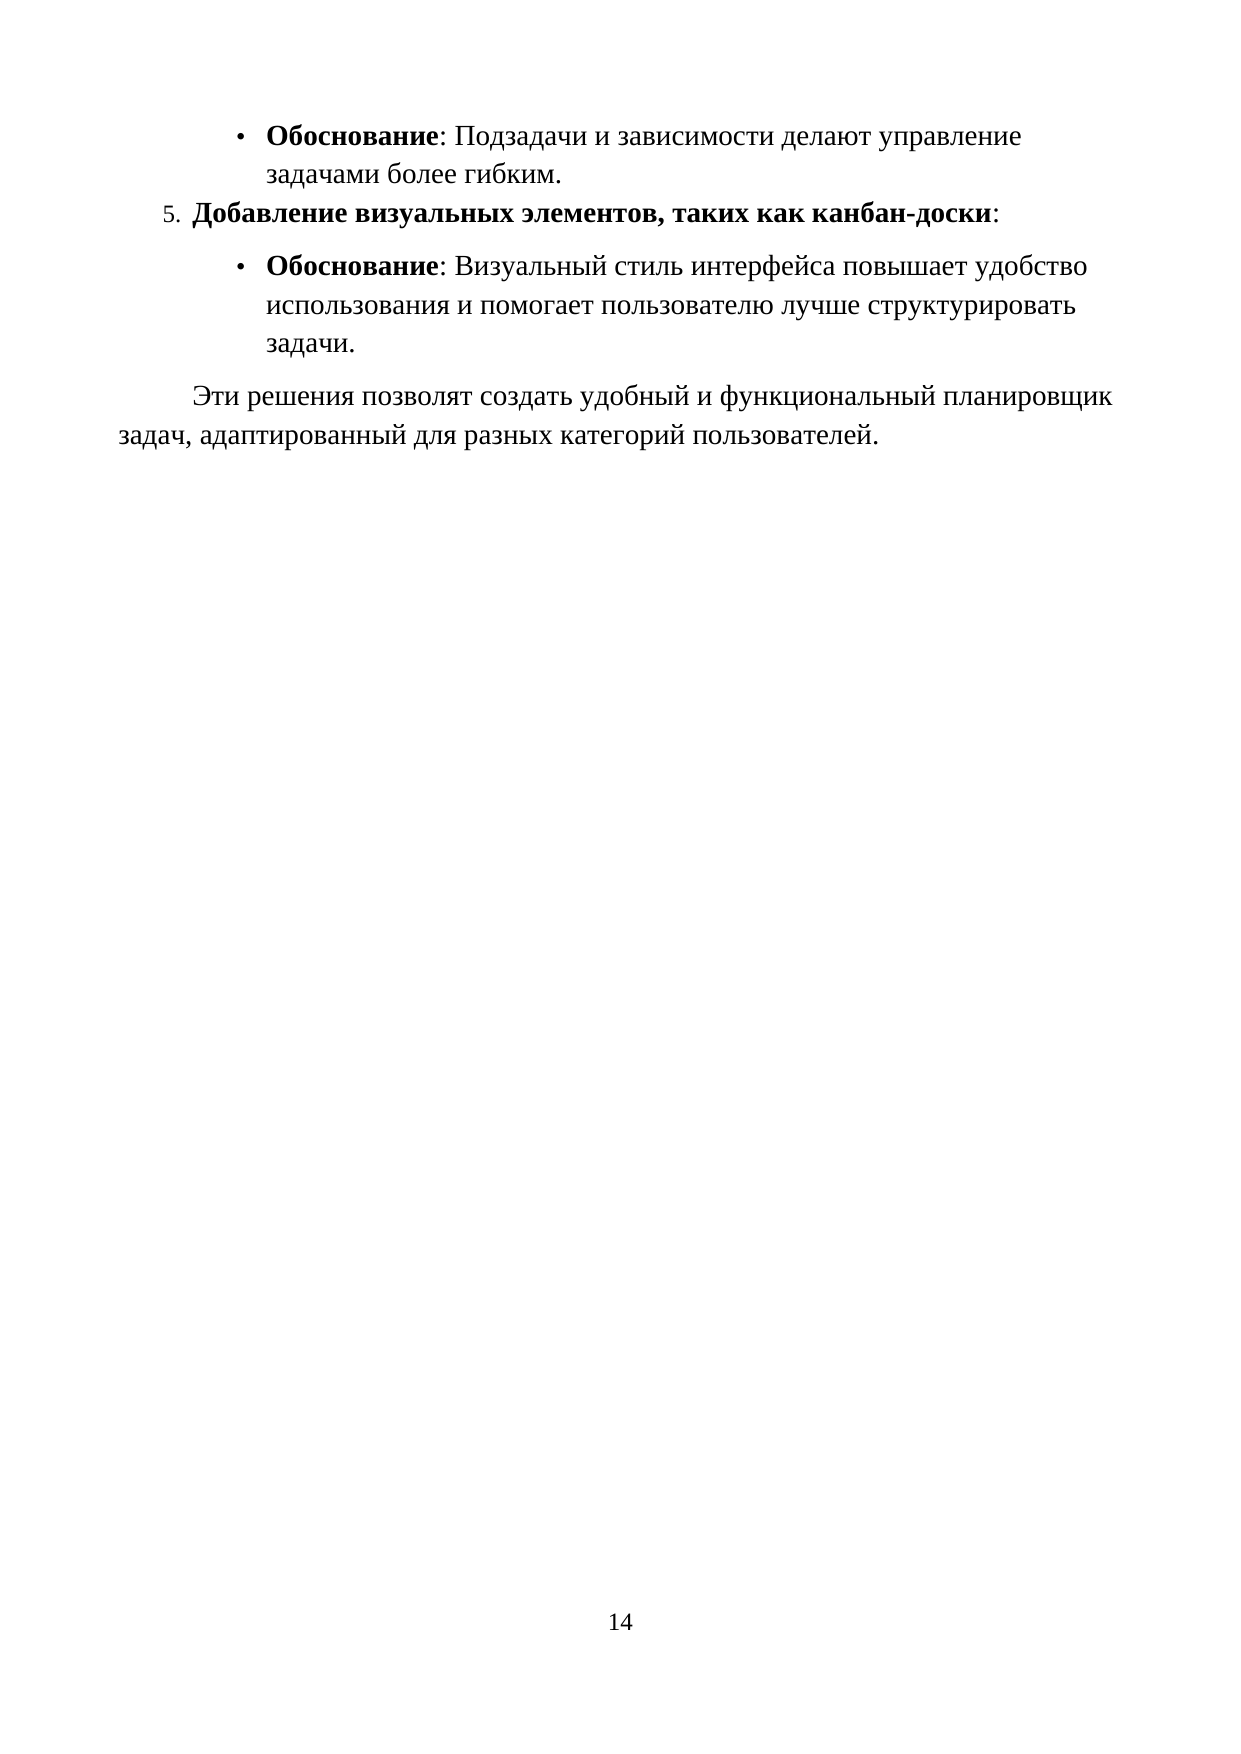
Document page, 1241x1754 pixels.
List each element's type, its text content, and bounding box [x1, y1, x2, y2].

list Добавление визуальных элементов, таких как канбан-доски: [162, 195, 1122, 229]
list Обоснование: Визуальный стиль интерфейса повышает удобство использования и помогает пользователю лучше структурировать задачи. [236, 248, 1122, 359]
text Эти решения позволят создать удобный и функциональный планировщик задач, адаптированный для разных категорий пользователей. [118, 378, 1122, 451]
list Обоснование: Подзадачи и зависимости делают управление задачами более гибким. [236, 118, 1122, 190]
